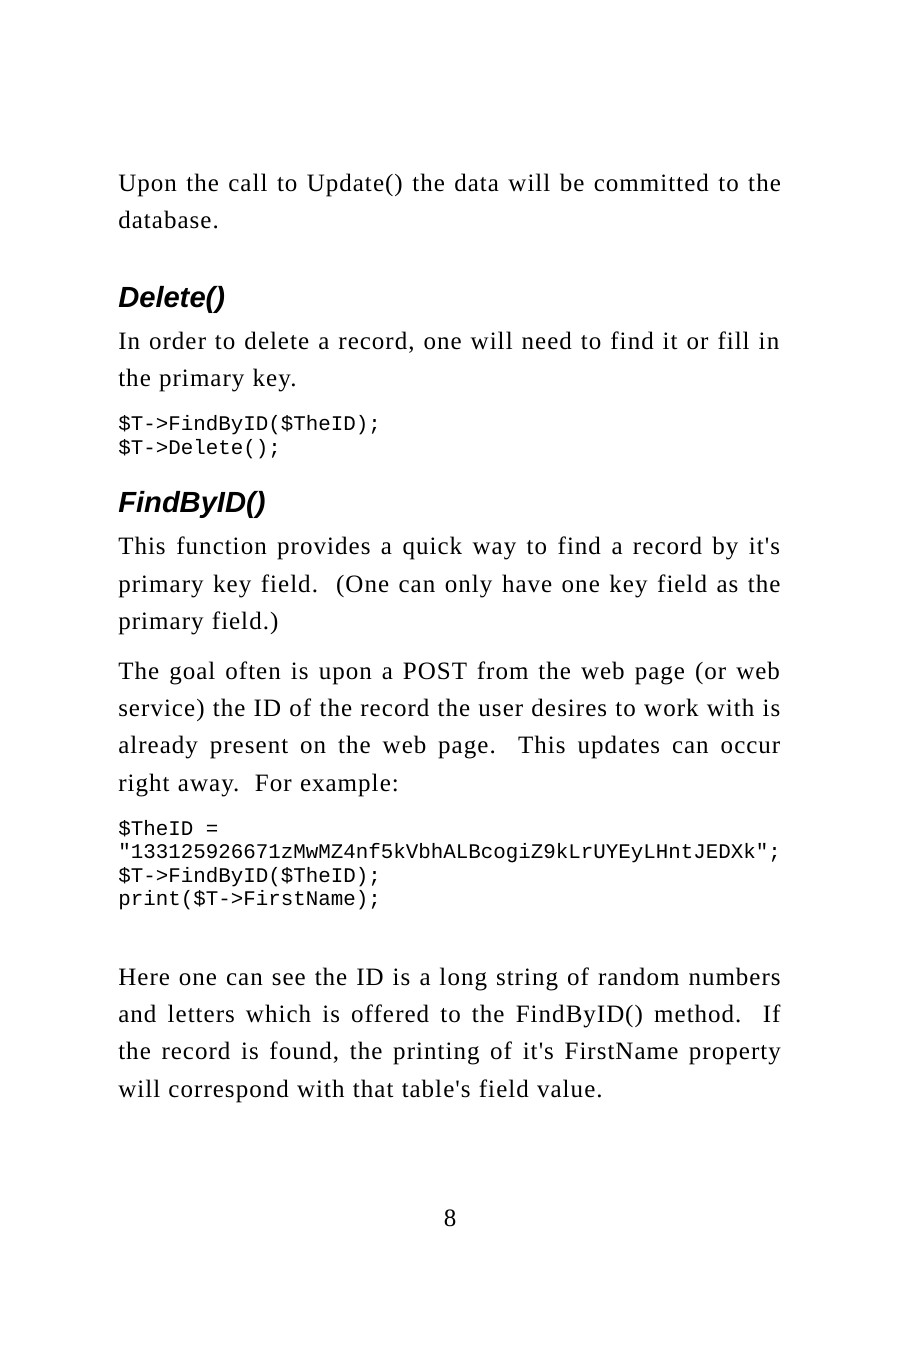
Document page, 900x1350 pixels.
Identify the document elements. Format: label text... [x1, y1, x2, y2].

subtitle FindByID() [118, 485, 782, 519]
text $T->FindByID($TheID); [118, 865, 782, 888]
text $T->Delete(); [118, 437, 782, 460]
text Here one can see the ID is a long string of random numbers and letters which is offered to the FindByID() method. If the record is found, the printing of it's FirstName property will correspond with that table's field value. [118, 962, 782, 1102]
text This function provides a quick way to find a record by it's primary key field. (One can only have one key field as the primary field.) [118, 531, 782, 635]
text $T->FindByID($TheID); [118, 413, 782, 437]
text print($T->FirstName); [118, 888, 782, 912]
text In order to delete a record, one will need to find it or fill in the primary key. [118, 326, 782, 392]
text The goal often is upon a POST from the web page (or web service) the ID of the record the user desires to work with is already present on the web page. This updates can occur right away. For example: [118, 656, 782, 796]
subtitle Delete() [118, 280, 782, 313]
text Upon the call to Update() the data will be committed to the database. [118, 168, 782, 234]
text $TheID = "133125926671zMwMZ4nf5kVbhALBcogiZ9kLrUYEyLHntJEDXk"; [118, 817, 782, 865]
